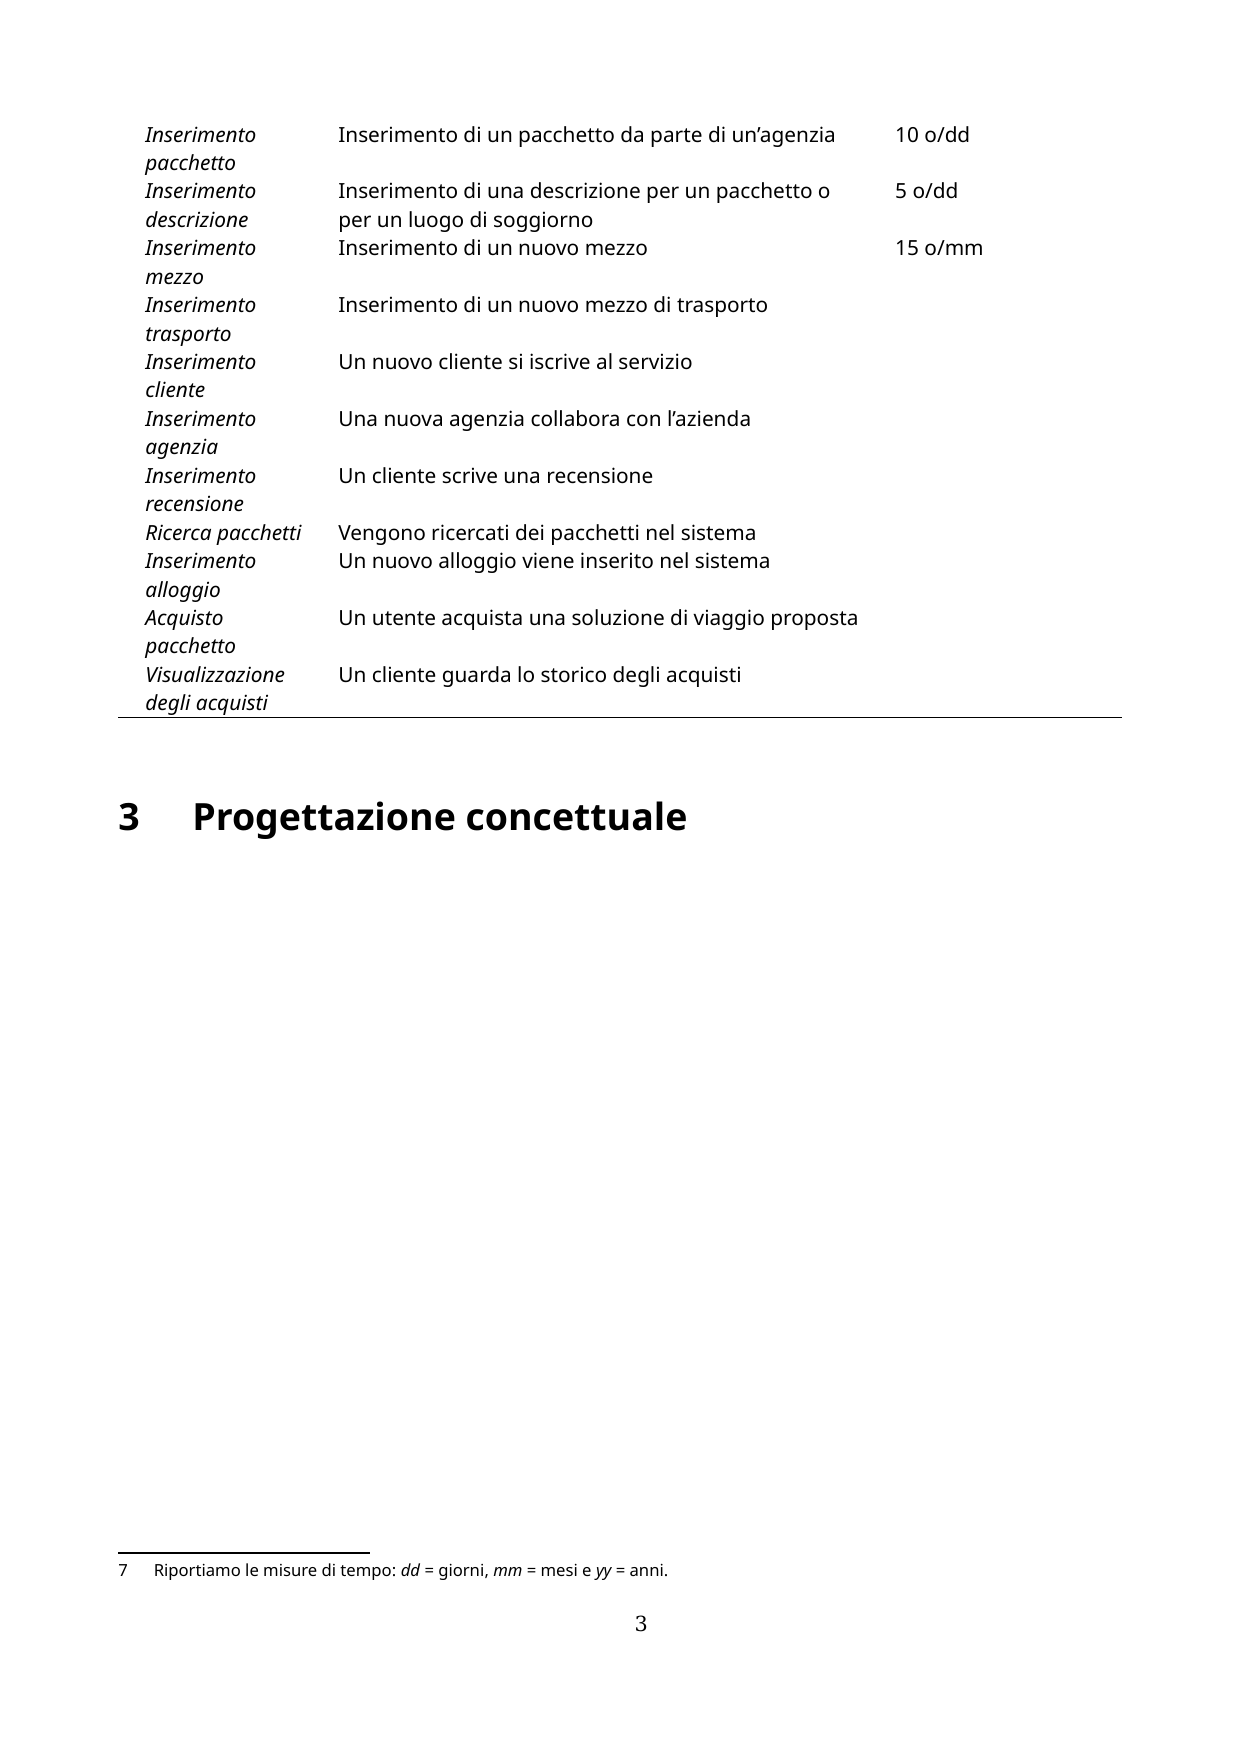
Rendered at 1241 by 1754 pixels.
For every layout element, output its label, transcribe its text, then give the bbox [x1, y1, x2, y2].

table_cell [868, 518, 1122, 546]
table_cell 10 o/dd [868, 118, 1122, 177]
table_cell [868, 290, 1122, 347]
table_cell Inserimento recensione [118, 461, 311, 518]
table_cell Inserimento di un pacchetto da parte di un’agenzia [311, 118, 868, 177]
table_cell Inserimento agenzia [118, 404, 311, 461]
table_cell Una nuova agenzia collabora con l’azienda [311, 404, 868, 461]
table_cell Un nuovo cliente si iscrive al servizio [311, 347, 868, 404]
table_cell Inserimento cliente [118, 347, 311, 404]
table_cell 5 o/dd [868, 177, 1122, 233]
table_cell Inserimento alloggio [118, 546, 311, 603]
table_cell Inserimento di un nuovo mezzo di trasporto [311, 290, 868, 347]
table_cell Un cliente scrive una recensione [311, 461, 868, 518]
table_cell Acquisto pacchetto [118, 603, 311, 660]
table_cell Un nuovo alloggio viene inserito nel sistema [311, 546, 868, 603]
table_cell Inserimento trasporto [118, 290, 311, 347]
subtitle Progettazione concettuale [118, 791, 1122, 842]
table_cell [868, 404, 1122, 461]
table_cell Vengono ricercati dei pacchetti nel sistema [311, 518, 868, 546]
table_cell [868, 546, 1122, 603]
table_cell Inserimento mezzo [118, 234, 311, 290]
table_cell Ricerca pacchetti [118, 518, 311, 546]
table_cell Inserimento descrizione [118, 177, 311, 233]
table_cell Un utente acquista una soluzione di viaggio proposta [311, 603, 868, 660]
table_cell Un cliente guarda lo storico degli acquisti [311, 660, 868, 717]
table_cell Inserimento di un nuovo mezzo [311, 234, 868, 290]
table_cell [868, 461, 1122, 518]
table_cell Visualizzazione degli acquisti [118, 660, 311, 717]
table_cell Inserimento pacchetto [118, 118, 311, 177]
table_cell [868, 603, 1122, 660]
table_cell Inserimento di una descrizione per un pacchetto o per un luogo di soggiorno [311, 177, 868, 233]
table_cell 15 o/mm [868, 234, 1122, 290]
table_cell [868, 347, 1122, 404]
table_cell [868, 660, 1122, 717]
